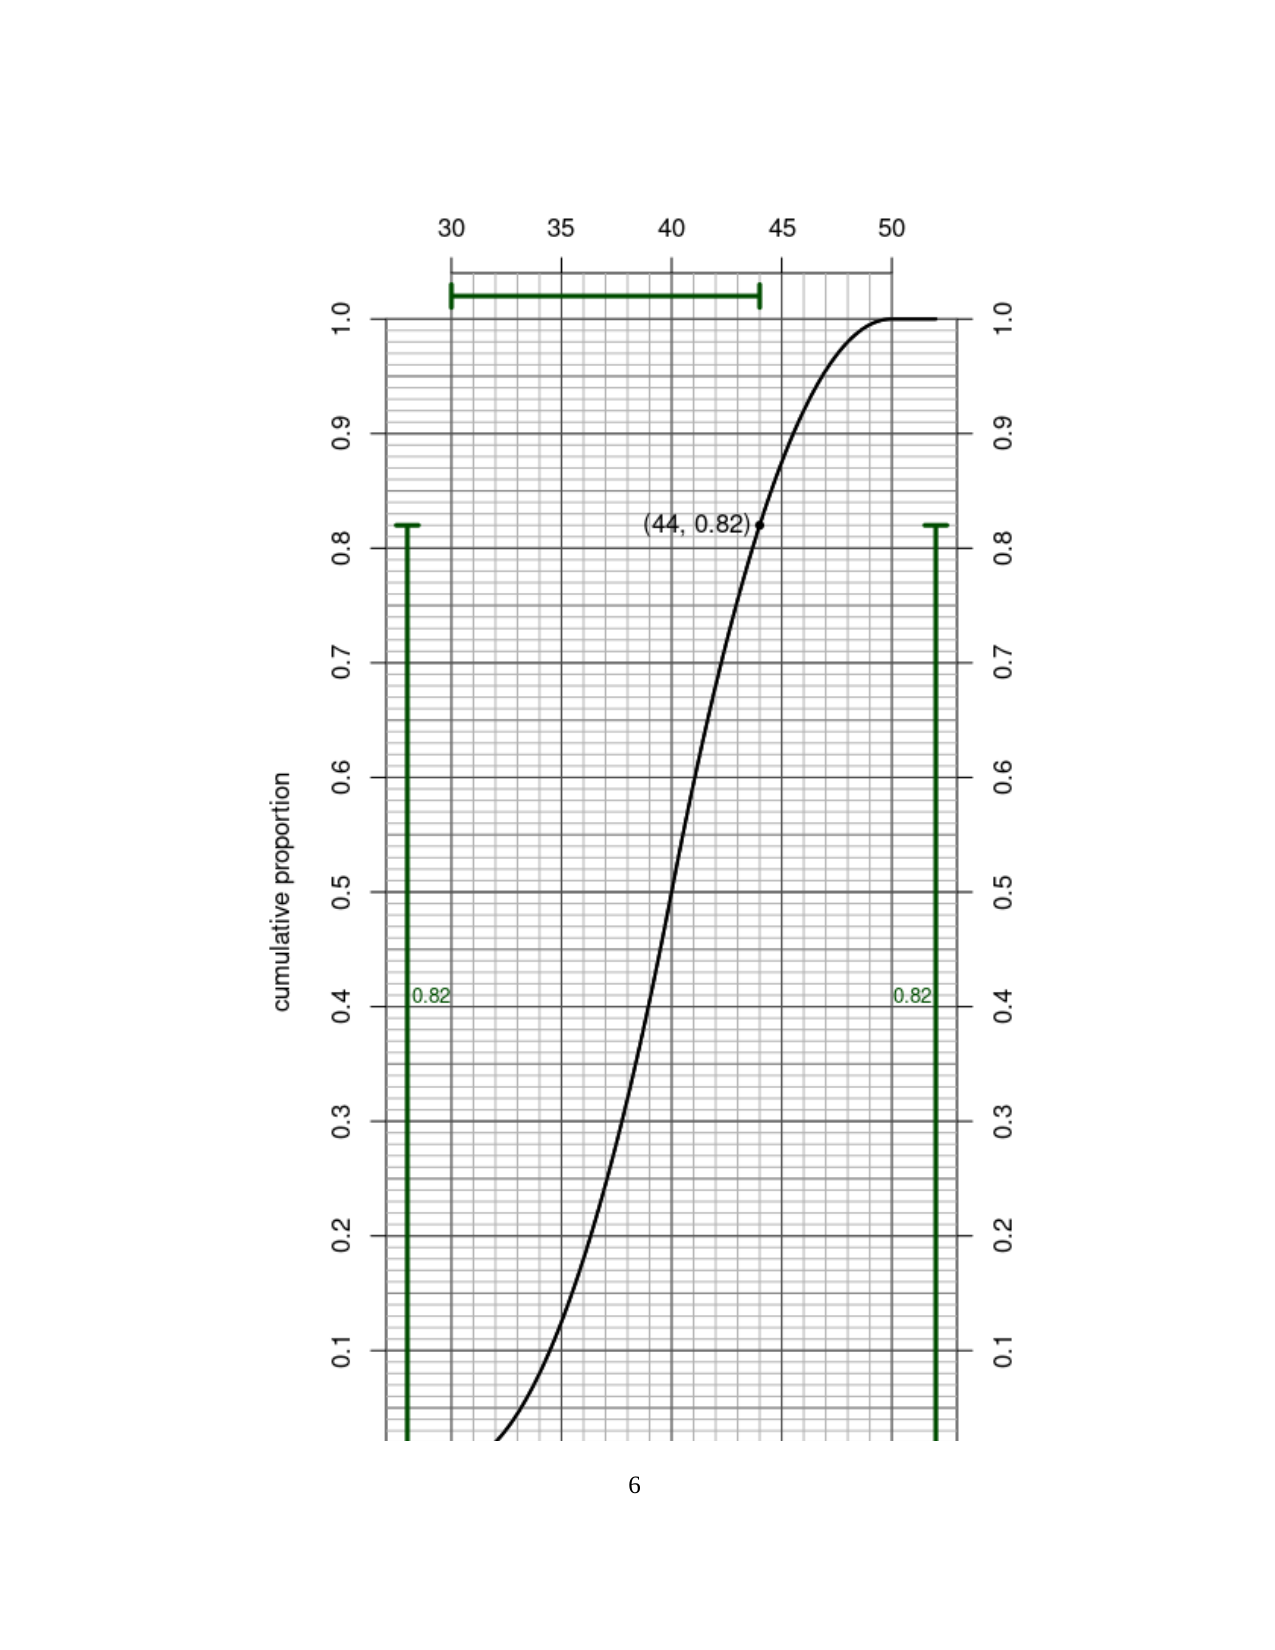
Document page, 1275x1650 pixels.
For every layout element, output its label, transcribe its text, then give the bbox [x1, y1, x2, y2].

list The answer is 0.82 because . The following visualizations show this. The density curve can be used by counting percent boxes. Each box adds 0.01 to the proportion. You may need to count half boxes, or find partial boxes that add to whole boxes. On the spinner, you can determine the size of a region by using the outside tickmarks. You need to read coordinates to use the cumulative curve. [1021, 150, 1125, 1440]
list The answer is 0.82 because . The following visualizations show this. The density curve can be used by counting percent boxes. Each box adds 0.01 to the proportion. You may need to count half boxes, or find partial boxes that add to whole boxes. On the spinner, you can determine the size of a region by using the outside tickmarks. You need to read coordinates to use the cumulative curve. [225, 150, 262, 1440]
picture [262, 150, 1021, 1441]
